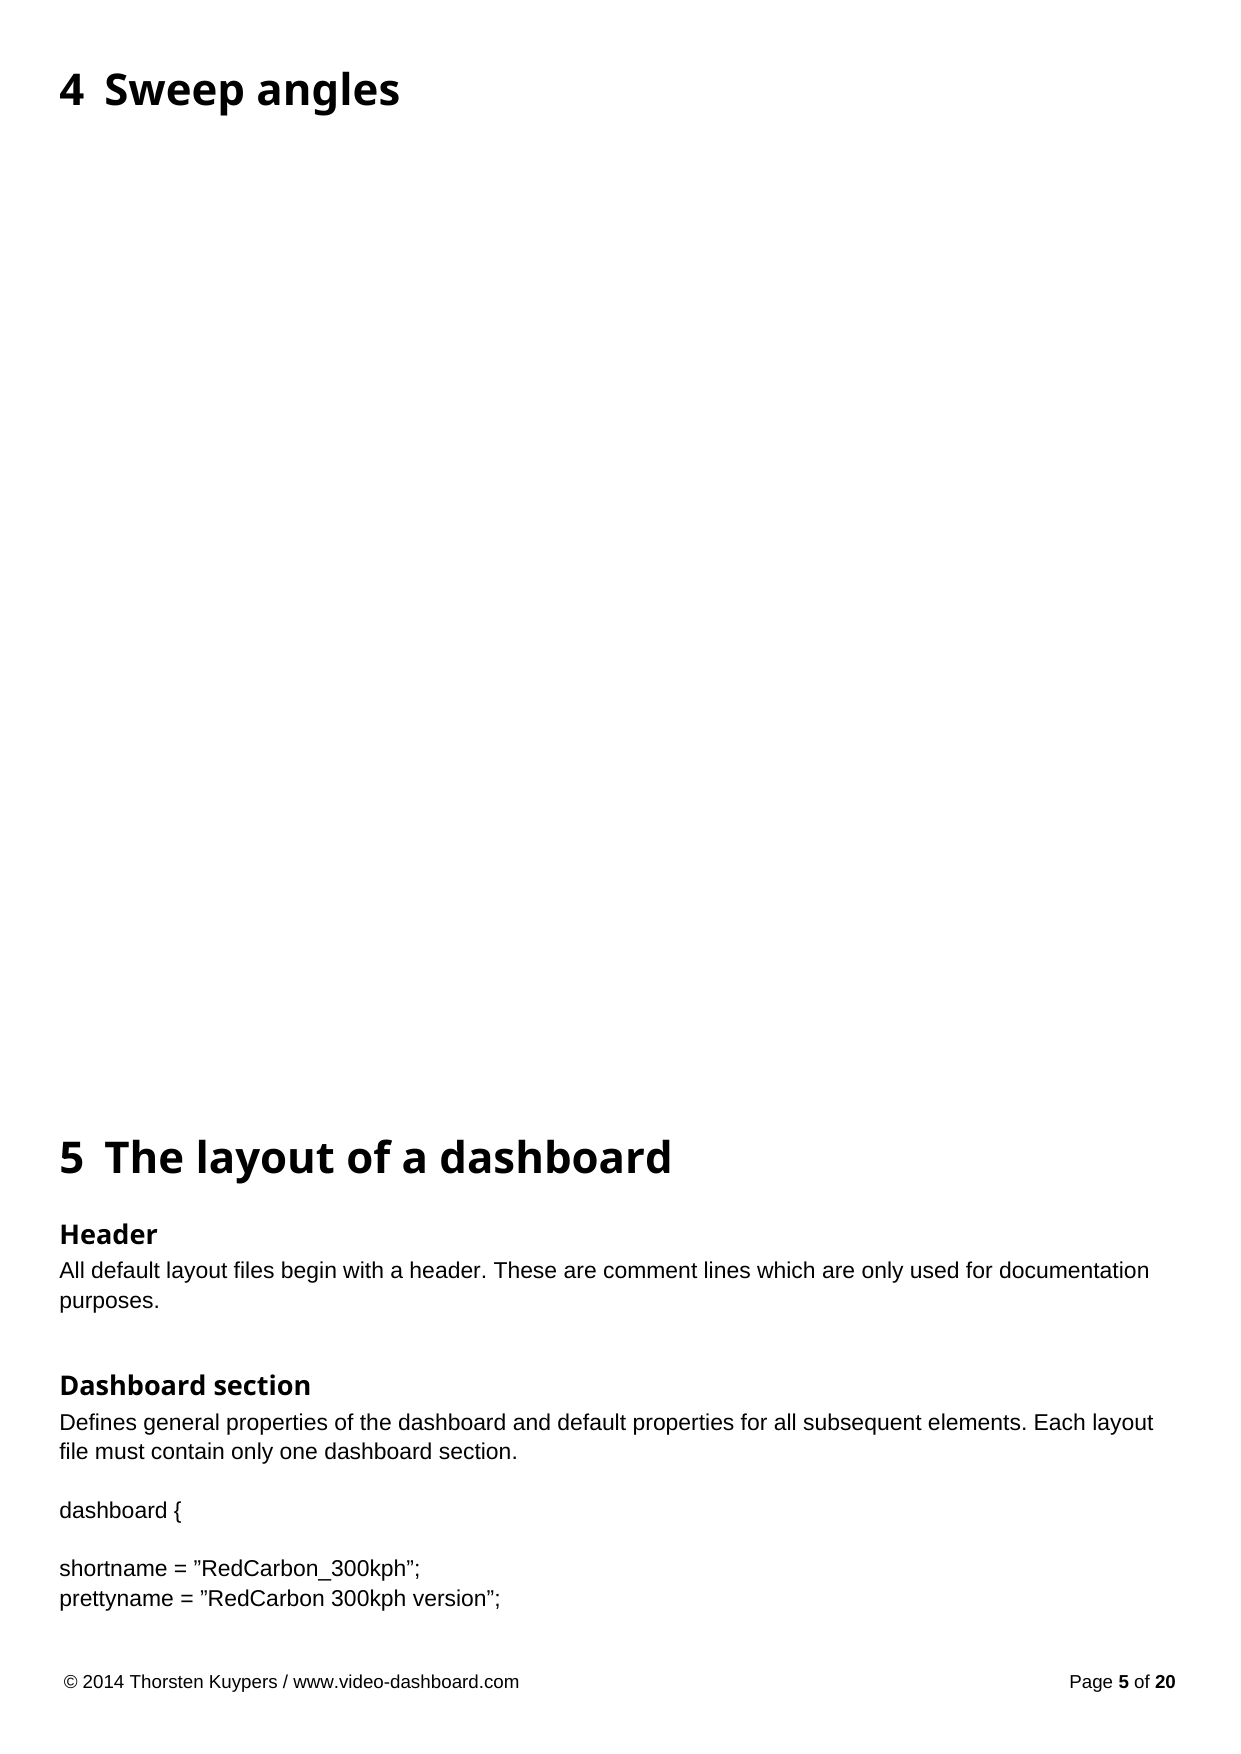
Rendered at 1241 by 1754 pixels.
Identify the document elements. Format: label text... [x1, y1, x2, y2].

subtitle Sweep angles [59, 59, 1181, 119]
text Defines general properties of the dashboard and default properties for all subsequent elements. Each layout file must contain only one dashboard section. [59, 1409, 1181, 1464]
subtitle Dashboard section [59, 1367, 1181, 1404]
text dashboard { [59, 1497, 1181, 1523]
subtitle Header [59, 1216, 1181, 1252]
text All default layout files begin with a header. These are comment lines which are only used for documentation purposes. [59, 1258, 1181, 1313]
text prettyname = ”RedCarbon 300kph version”; [59, 1586, 1181, 1611]
text shortname = ”RedCarbon_300kph”; [59, 1556, 1181, 1582]
subtitle The layout of a dashboard [59, 1126, 1181, 1186]
